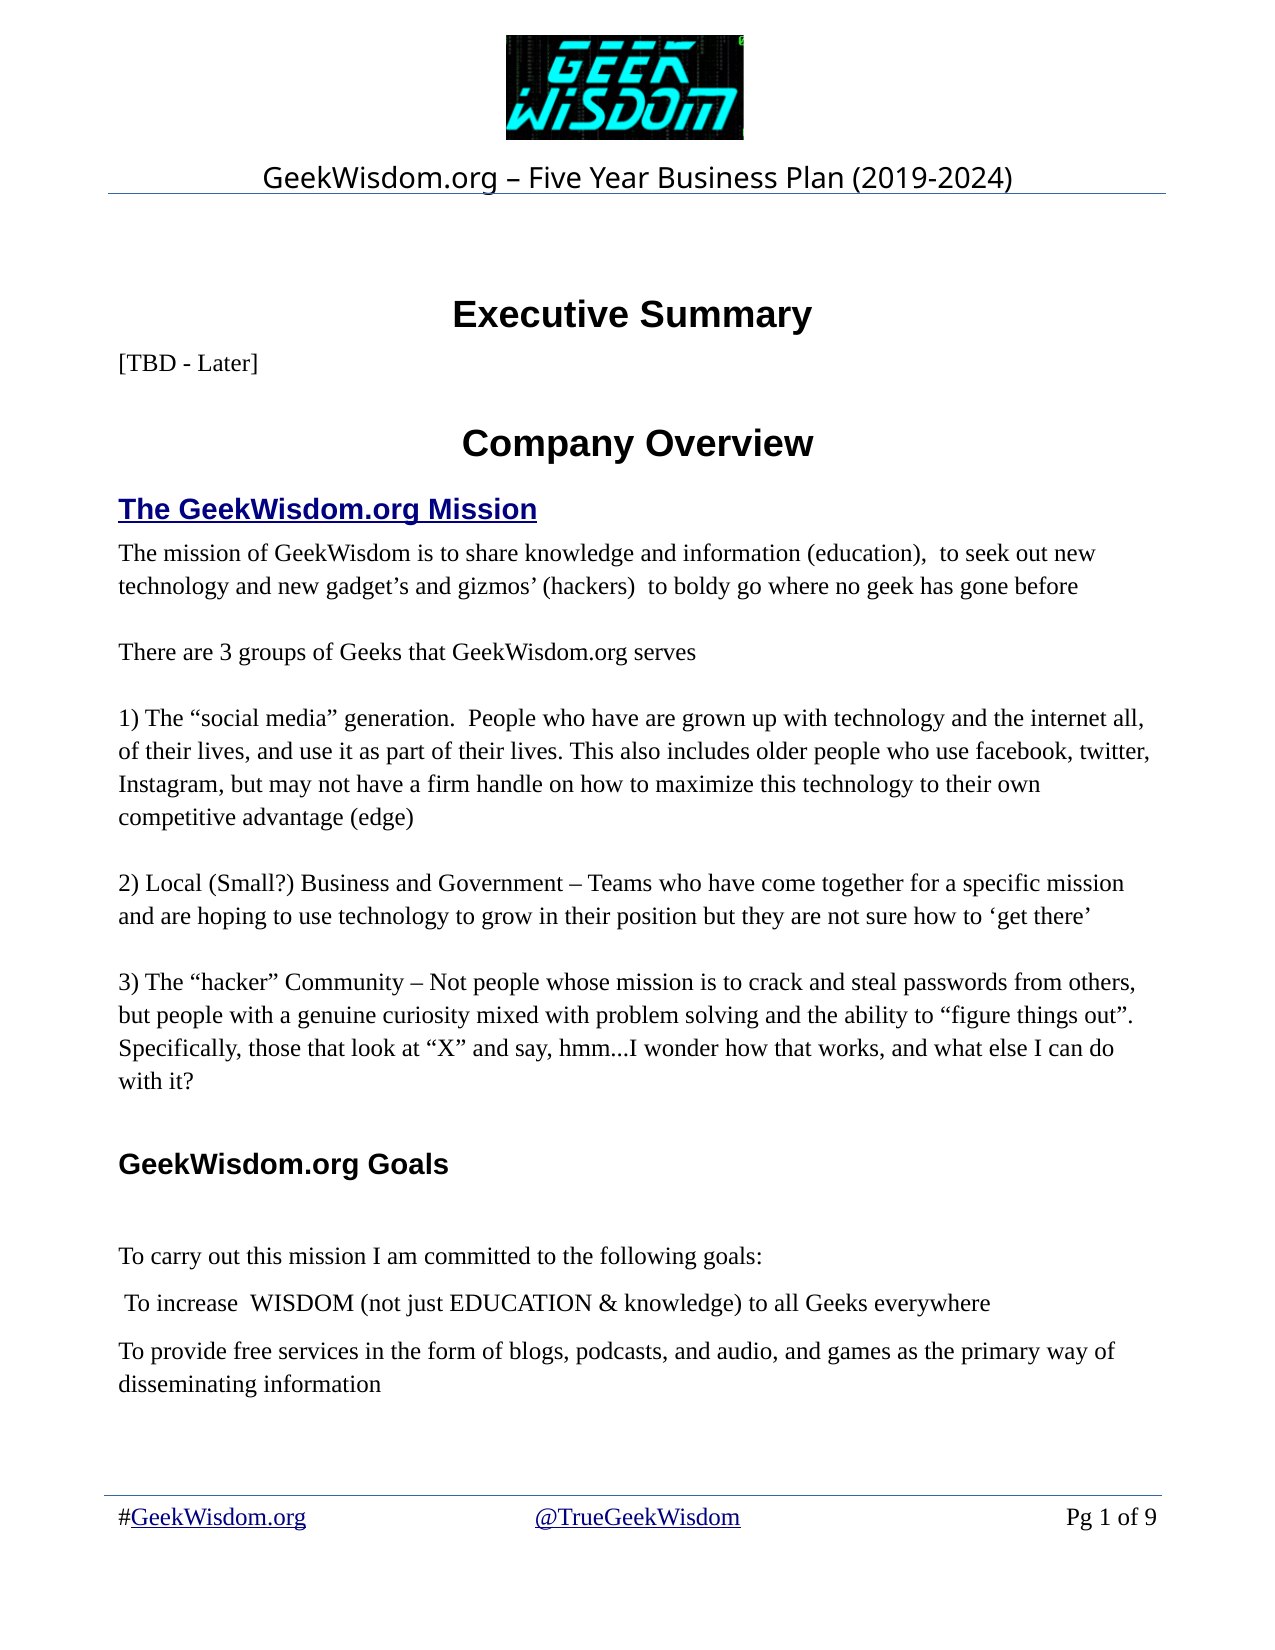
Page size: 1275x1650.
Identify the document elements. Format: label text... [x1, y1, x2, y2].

text There are 3 groups of Geeks that GeekWisdom.org serves [118, 637, 1157, 666]
text To carry out this mission I am committed to the following goals: [118, 1241, 1157, 1269]
text To provide free services in the form of blogs, podcasts, and audio, and games as the primary way of disseminating information [118, 1336, 1157, 1398]
text The mission of GeekWisdom is to share knowledge and information (education), to seek out new technology and new gadget’s and gizmos’ (hackers) to boldy go where no geek has gone before [118, 538, 1157, 600]
picture [506, 35, 744, 140]
text 3) The “hacker” Community – Not people whose mission is to crack and steal passwords from others, but people with a genuine curiosity mixed with problem solving and the ability to “figure things out”. Specifically, those that look at “X” and say, hmm...I wonder how that works, and what else I can do with it? [118, 967, 1157, 1095]
text 2) Local (Small?) Business and Government – Teams who have come together for a specific mission and are hoping to use technology to grow in their position but they are not sure how to ‘get there’ [118, 868, 1157, 930]
text [TBD - Later] [118, 348, 1157, 377]
subtitle GeekWisdom.org Goals [118, 1147, 1157, 1181]
text 1) The “social media” generation. People who have are grown up with technology and the internet all, of their lives, and use it as part of their lives. This also includes older people who use facebook, twitter, Instagram, but may not have a firm handle on how to maximize this technology to their own competitive advantage (edge) [118, 703, 1157, 831]
text To increase WISDOM (not just EDUCATION & knowledge) to all Geeks everywhere [118, 1288, 1157, 1317]
subtitle The GeekWisdom.org Mission [118, 492, 1157, 525]
subtitle Executive Summary [118, 292, 1157, 336]
subtitle Company Overview [118, 421, 1157, 464]
